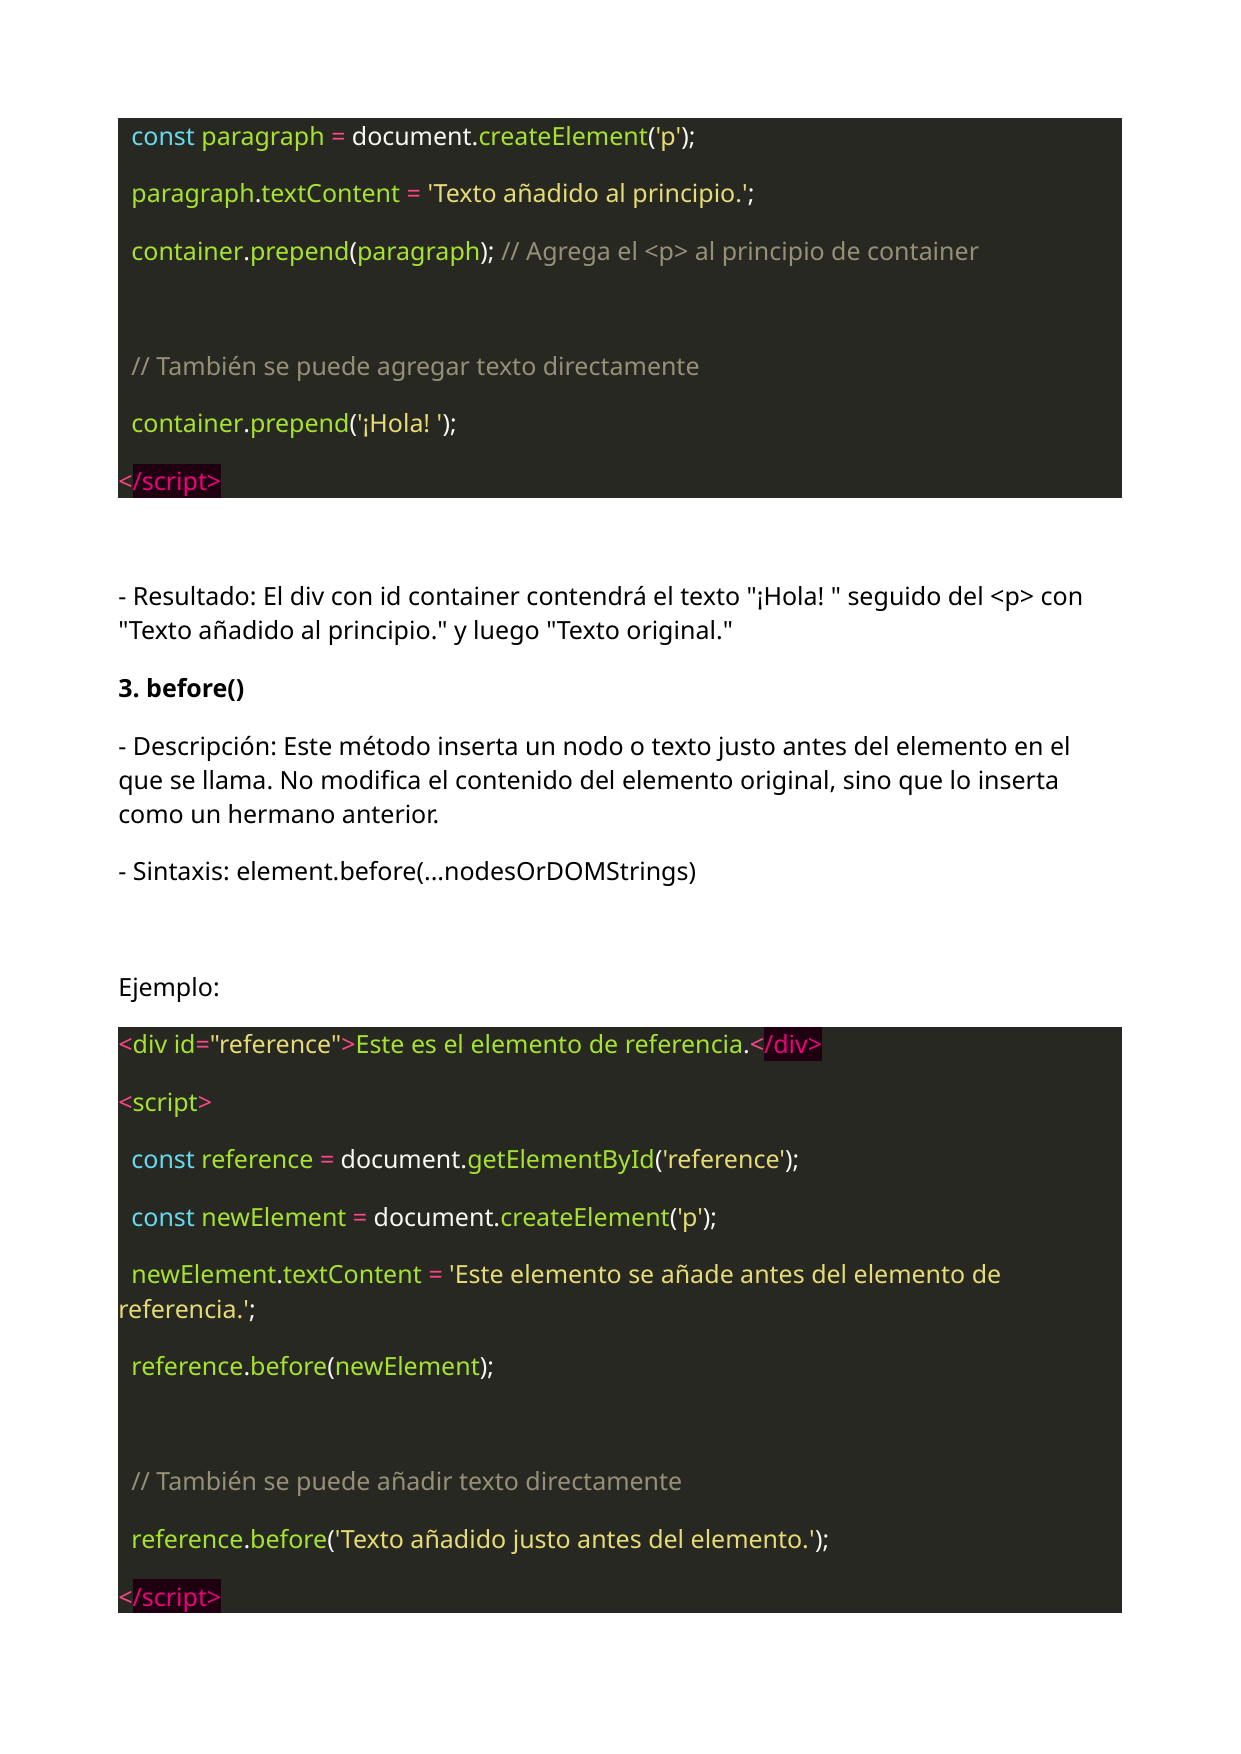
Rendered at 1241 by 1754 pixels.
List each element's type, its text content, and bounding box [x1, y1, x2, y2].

text <div id="reference">Este es el elemento de referencia.</div> [118, 1027, 1122, 1061]
text container.prepend(paragraph); // Agrega el <p> al principio de container [118, 233, 1122, 267]
text - Sintaxis: element.before(...nodesOrDOMStrings) [118, 854, 1122, 888]
text // También se puede agregar texto directamente [118, 348, 1122, 383]
text - Descripción: Este método inserta un nodo o texto justo antes del elemento en el que se llama. No modifica el contenido del elemento original, sino que lo inserta como un hermano anterior. [118, 728, 1122, 830]
text Ejemplo: [118, 969, 1122, 1003]
text reference.before('Texto añadido justo antes del elemento.'); [118, 1522, 1122, 1556]
text paragraph.textContent = 'Texto añadido al principio.'; [118, 176, 1122, 210]
text newElement.textContent = 'Este elemento se añade antes del elemento de referencia.'; [118, 1257, 1122, 1325]
text </script> [118, 464, 1122, 498]
text // También se puede añadir texto directamente [118, 1464, 1122, 1498]
text container.prepend('¡Hola! '); [118, 406, 1122, 440]
text const newElement = document.createElement('p'); [118, 1199, 1122, 1234]
text - Resultado: El div con id container contendrá el texto "¡Hola! " seguido del <p> con "Texto añadido al principio." y luego "Texto original." [118, 579, 1122, 647]
text <script> [118, 1084, 1122, 1118]
text reference.before(newElement); [118, 1349, 1122, 1383]
text </script> [118, 1579, 1122, 1613]
text 3. before() [118, 671, 1122, 705]
text const paragraph = document.createElement('p'); [118, 118, 1122, 152]
text const reference = document.getElementById('reference'); [118, 1142, 1122, 1176]
